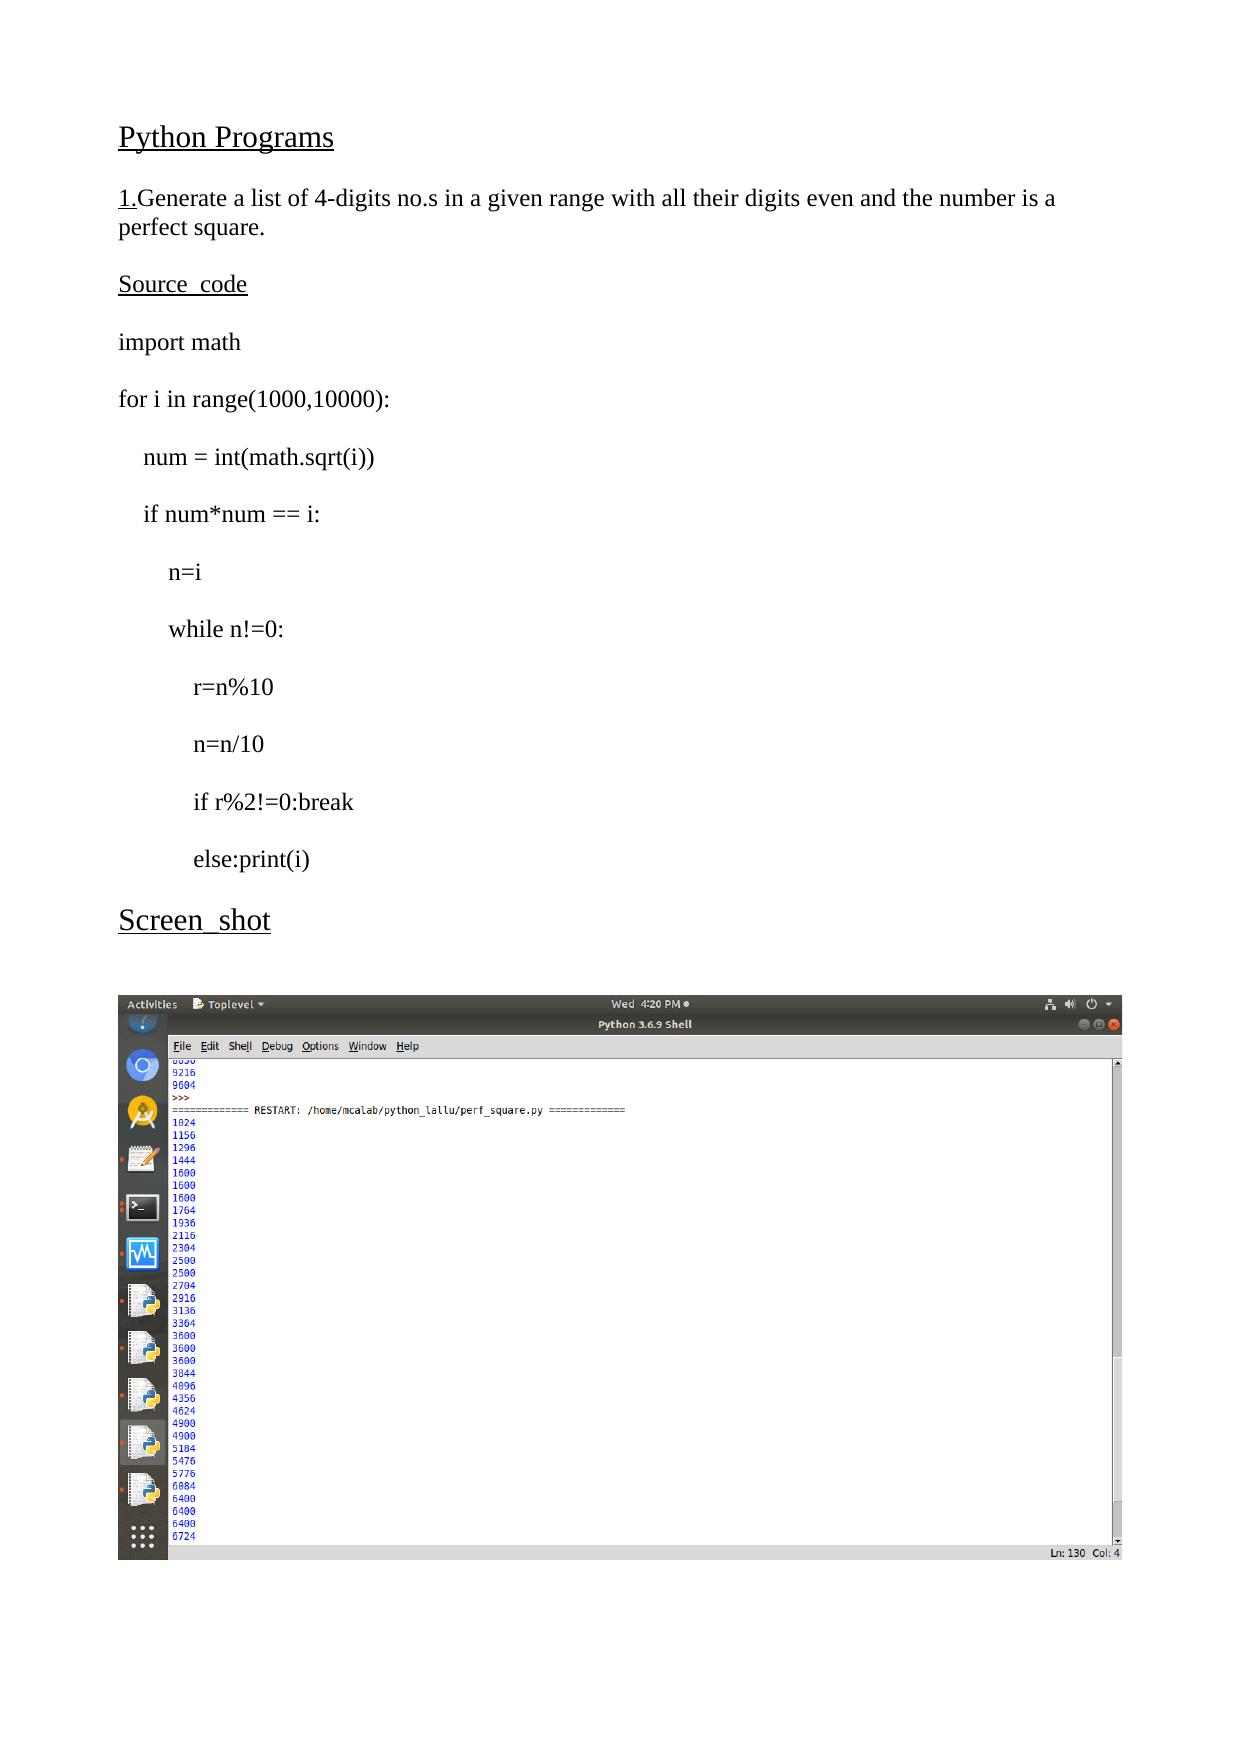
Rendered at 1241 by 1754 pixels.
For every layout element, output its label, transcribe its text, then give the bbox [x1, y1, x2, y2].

text n=i [118, 557, 1122, 585]
text import math [118, 327, 1122, 355]
text n=n/10 [118, 729, 1122, 758]
text for i in range(1000,10000): [118, 384, 1122, 413]
text while n!=0: [118, 614, 1122, 643]
picture [118, 995, 1123, 1560]
text if num*num == i: [118, 499, 1122, 528]
text Python Programs [118, 118, 1122, 154]
text else:print(i) [118, 844, 1122, 873]
text if r%2!=0:break [118, 787, 1122, 815]
text r=n%10 [118, 672, 1122, 700]
text Source_code [118, 269, 1122, 298]
text 1.Generate a list of 4-digits no.s in a given range with all their digits even and the number is a perfect square. [118, 183, 1122, 240]
text Screen_shot [118, 902, 1122, 937]
text num = int(math.sqrt(i)) [118, 442, 1122, 470]
